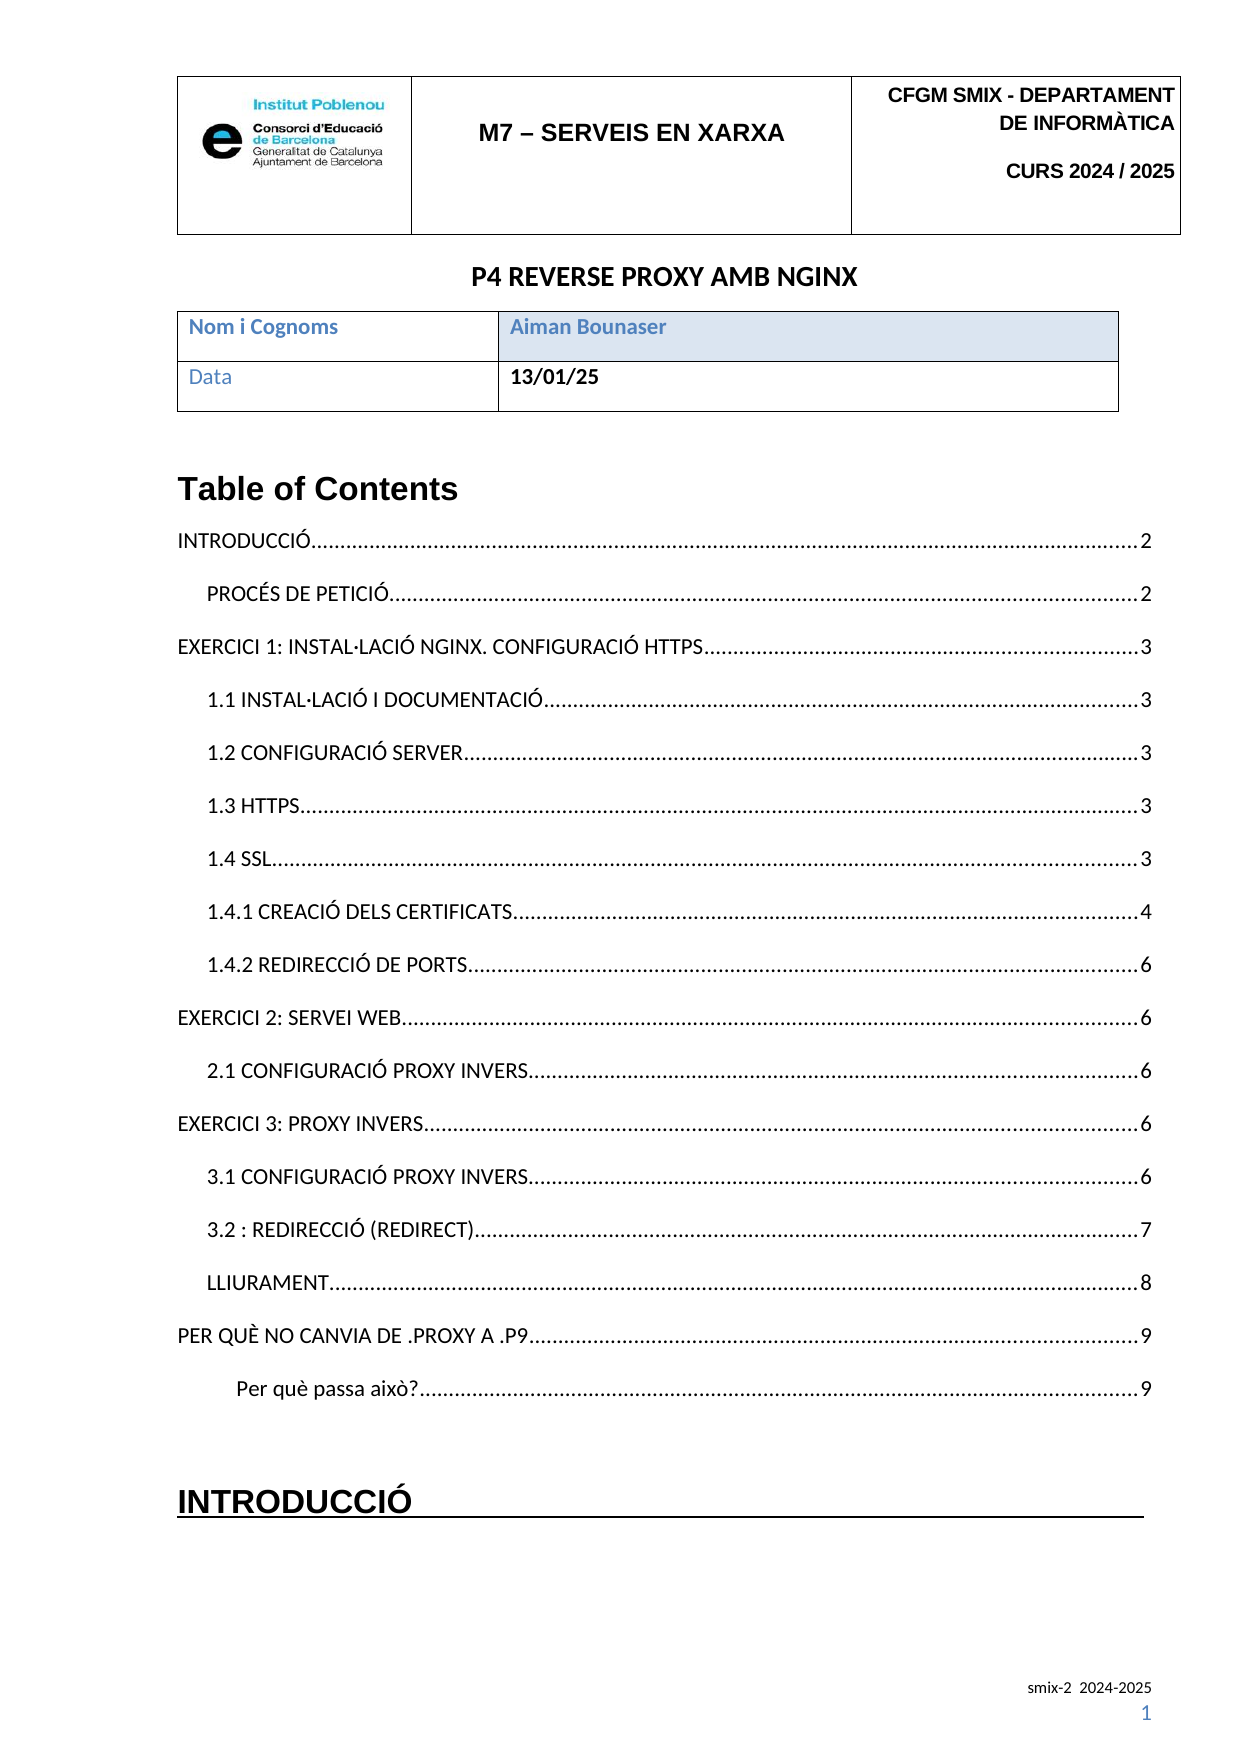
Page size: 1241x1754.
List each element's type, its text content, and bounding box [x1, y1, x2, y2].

text 1.1 INSTAL·LACIÓ I DOCUMENTACIÓ 3 [207, 685, 1152, 713]
text EXERCICI 1: INSTAL·LACIÓ NGINX. CONFIGURACIÓ HTTPS 3 [177, 632, 1152, 660]
text 1.4 SSL 3 [207, 844, 1152, 872]
text 3.1 CONFIGURACIÓ PROXY INVERS 6 [207, 1162, 1152, 1190]
text 2.1 CONFIGURACIÓ PROXY INVERS 6 [207, 1056, 1152, 1084]
text INTRODUCCIÓ 2 [177, 526, 1152, 554]
picture [199, 92, 390, 173]
table_header Aiman Bounaser [499, 312, 1118, 361]
subtitle Table of Contents [177, 469, 1152, 508]
table_header Nom i Cognoms [178, 312, 498, 361]
text EXERCICI 2: SERVEI WEB 6 [177, 1003, 1152, 1031]
text 1.4.2 REDIRECCIÓ DE PORTS 6 [207, 950, 1152, 978]
text 1.3 HTTPS 3 [207, 791, 1152, 819]
text LLIURAMENT 8 [207, 1268, 1152, 1296]
table_cell Data [178, 362, 498, 411]
text PROCÉS DE PETICIÓ 2 [207, 579, 1152, 607]
text EXERCICI 3: PROXY INVERS 6 [177, 1109, 1152, 1137]
subtitle INTRODUCCIÓ [177, 1482, 1152, 1521]
text P4 REVERSE PROXY AMB NGINX [177, 258, 1152, 293]
text 1.2 CONFIGURACIÓ SERVER 3 [207, 738, 1152, 766]
table_cell 13/01/25 [499, 362, 1118, 411]
text 3.2 : REDIRECCIÓ (REDIRECT) 7 [207, 1215, 1152, 1243]
text Per què passa això? 9 [236, 1374, 1152, 1402]
text 1.4.1 CREACIÓ DELS CERTIFICATS 4 [207, 897, 1152, 925]
text PER QUÈ NO CANVIA DE .PROXY A .P9 9 [177, 1321, 1152, 1349]
